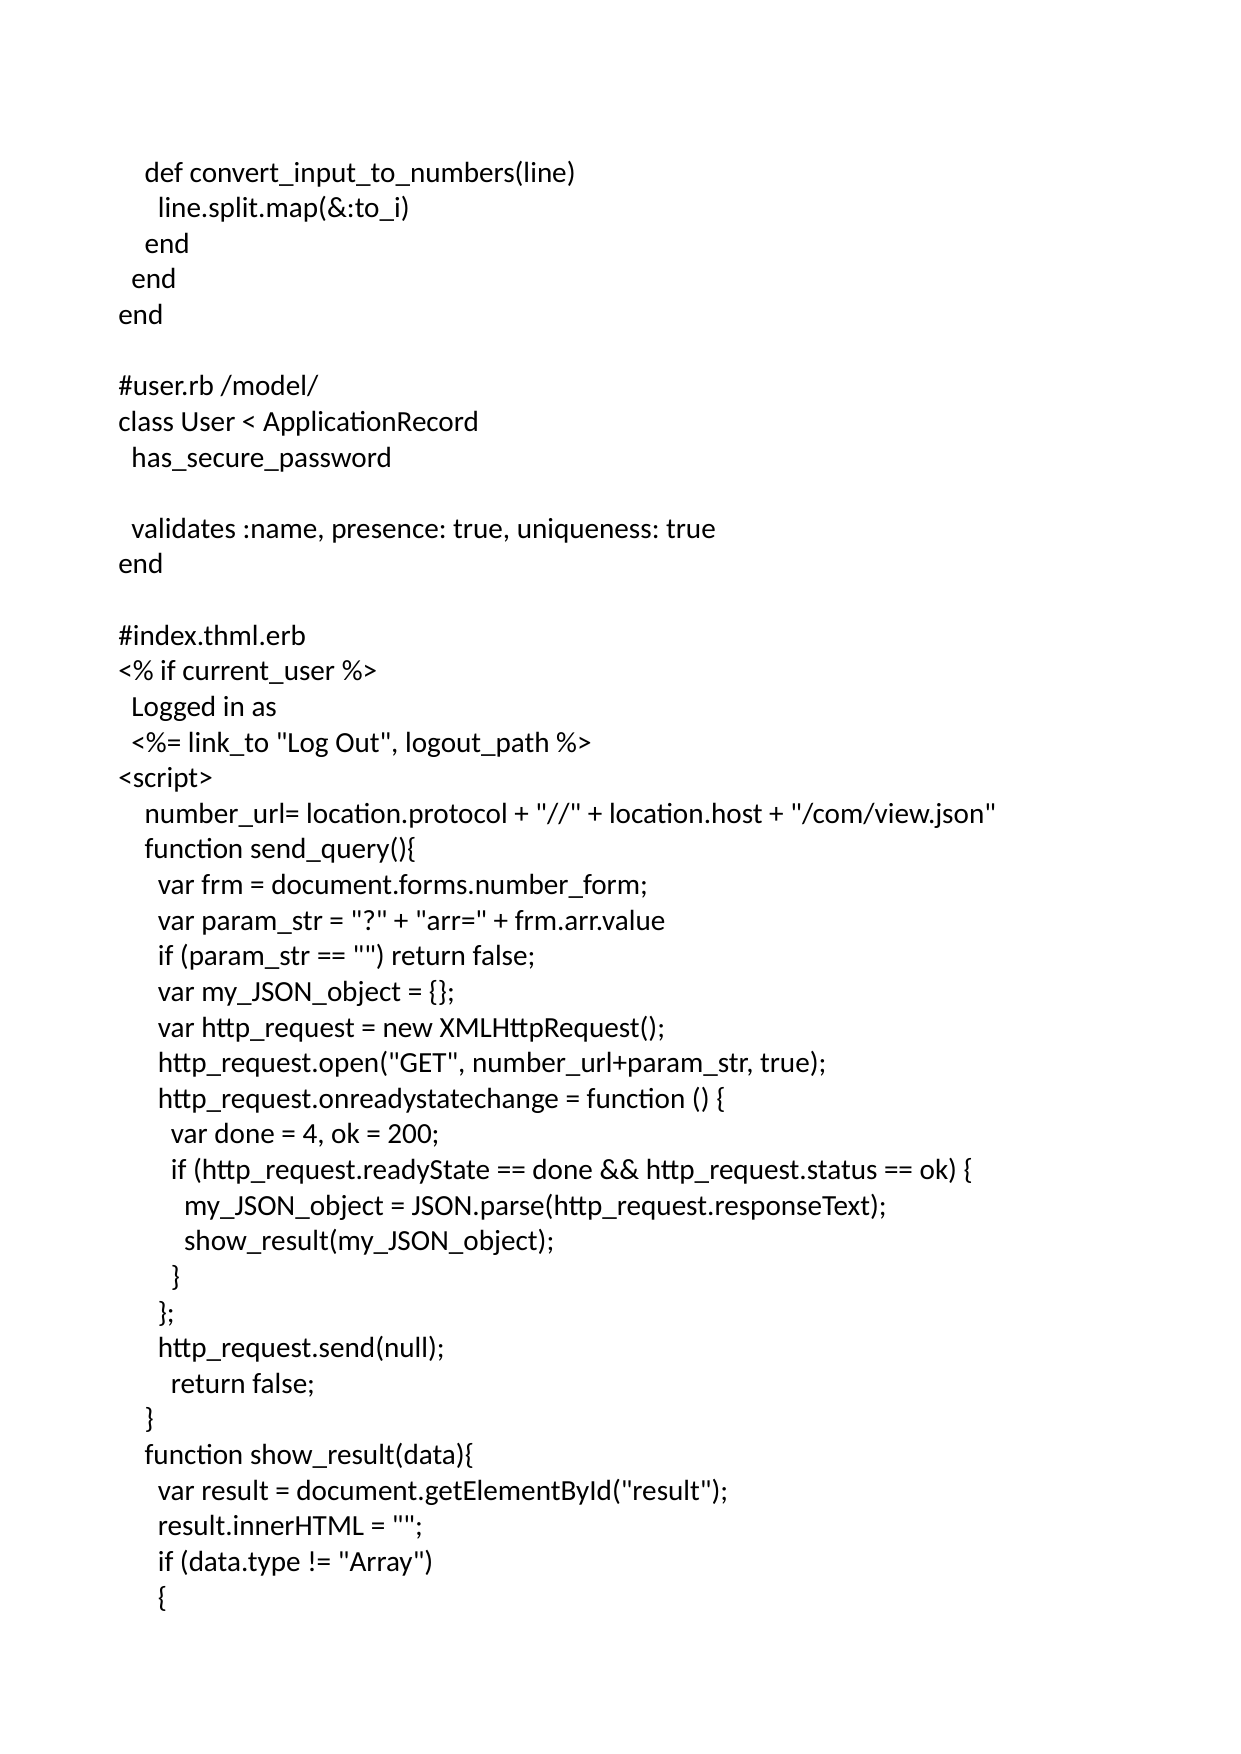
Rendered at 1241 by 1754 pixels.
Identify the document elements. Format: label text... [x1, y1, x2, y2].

text #index.thml.erb [118, 617, 1122, 652]
text }; [118, 1294, 1122, 1329]
text end [118, 296, 1122, 332]
text Logged in as [118, 688, 1122, 724]
text line.split.map(&:to_i) [118, 189, 1122, 225]
text validates :name, presence: true, uniqueness: true [118, 510, 1122, 546]
text http_request.open("GET", number_url+param_str, true); [118, 1044, 1122, 1080]
text return false; [118, 1365, 1122, 1401]
text } [118, 1401, 1122, 1436]
text number_url= location.protocol + "//" + location.host + "/com/view.json" [118, 795, 1122, 831]
text http_request.send(null); [118, 1329, 1122, 1365]
text var my_JSON_object = {}; [118, 973, 1122, 1009]
text var frm = document.forms.number_form; [118, 866, 1122, 902]
text end [118, 261, 1122, 296]
text { [118, 1579, 1122, 1614]
text <%= link_to "Log Out", logout_path %> [118, 724, 1122, 759]
text http_request.onreadystatechange = function () { [118, 1080, 1122, 1116]
text function send_query(){ [118, 831, 1122, 866]
text } [118, 1258, 1122, 1294]
text var result = document.getElementById("result"); [118, 1472, 1122, 1507]
text has_secure_password [118, 439, 1122, 474]
text if (data.type != "Array") [118, 1543, 1122, 1579]
text show_result(my_JSON_object); [118, 1222, 1122, 1258]
text end [118, 225, 1122, 261]
text var param_str = "?" + "arr=" + frm.arr.value [118, 902, 1122, 937]
text var done = 4, ok = 200; [118, 1116, 1122, 1151]
text def convert_input_to_numbers(line) [118, 154, 1122, 189]
text <script> [118, 759, 1122, 795]
text #user.rb /model/ [118, 367, 1122, 403]
text if (http_request.readyState == done && http_request.status == ok) { [118, 1151, 1122, 1187]
text function show_result(data){ [118, 1436, 1122, 1472]
text var http_request = new XMLHttpRequest(); [118, 1009, 1122, 1044]
text result.innerHTML = ""; [118, 1507, 1122, 1543]
text if (param_str == "") return false; [118, 937, 1122, 973]
text end [118, 546, 1122, 581]
text <% if current_user %> [118, 652, 1122, 688]
text my_JSON_object = JSON.parse(http_request.responseText); [118, 1187, 1122, 1222]
text class User < ApplicationRecord [118, 403, 1122, 439]
